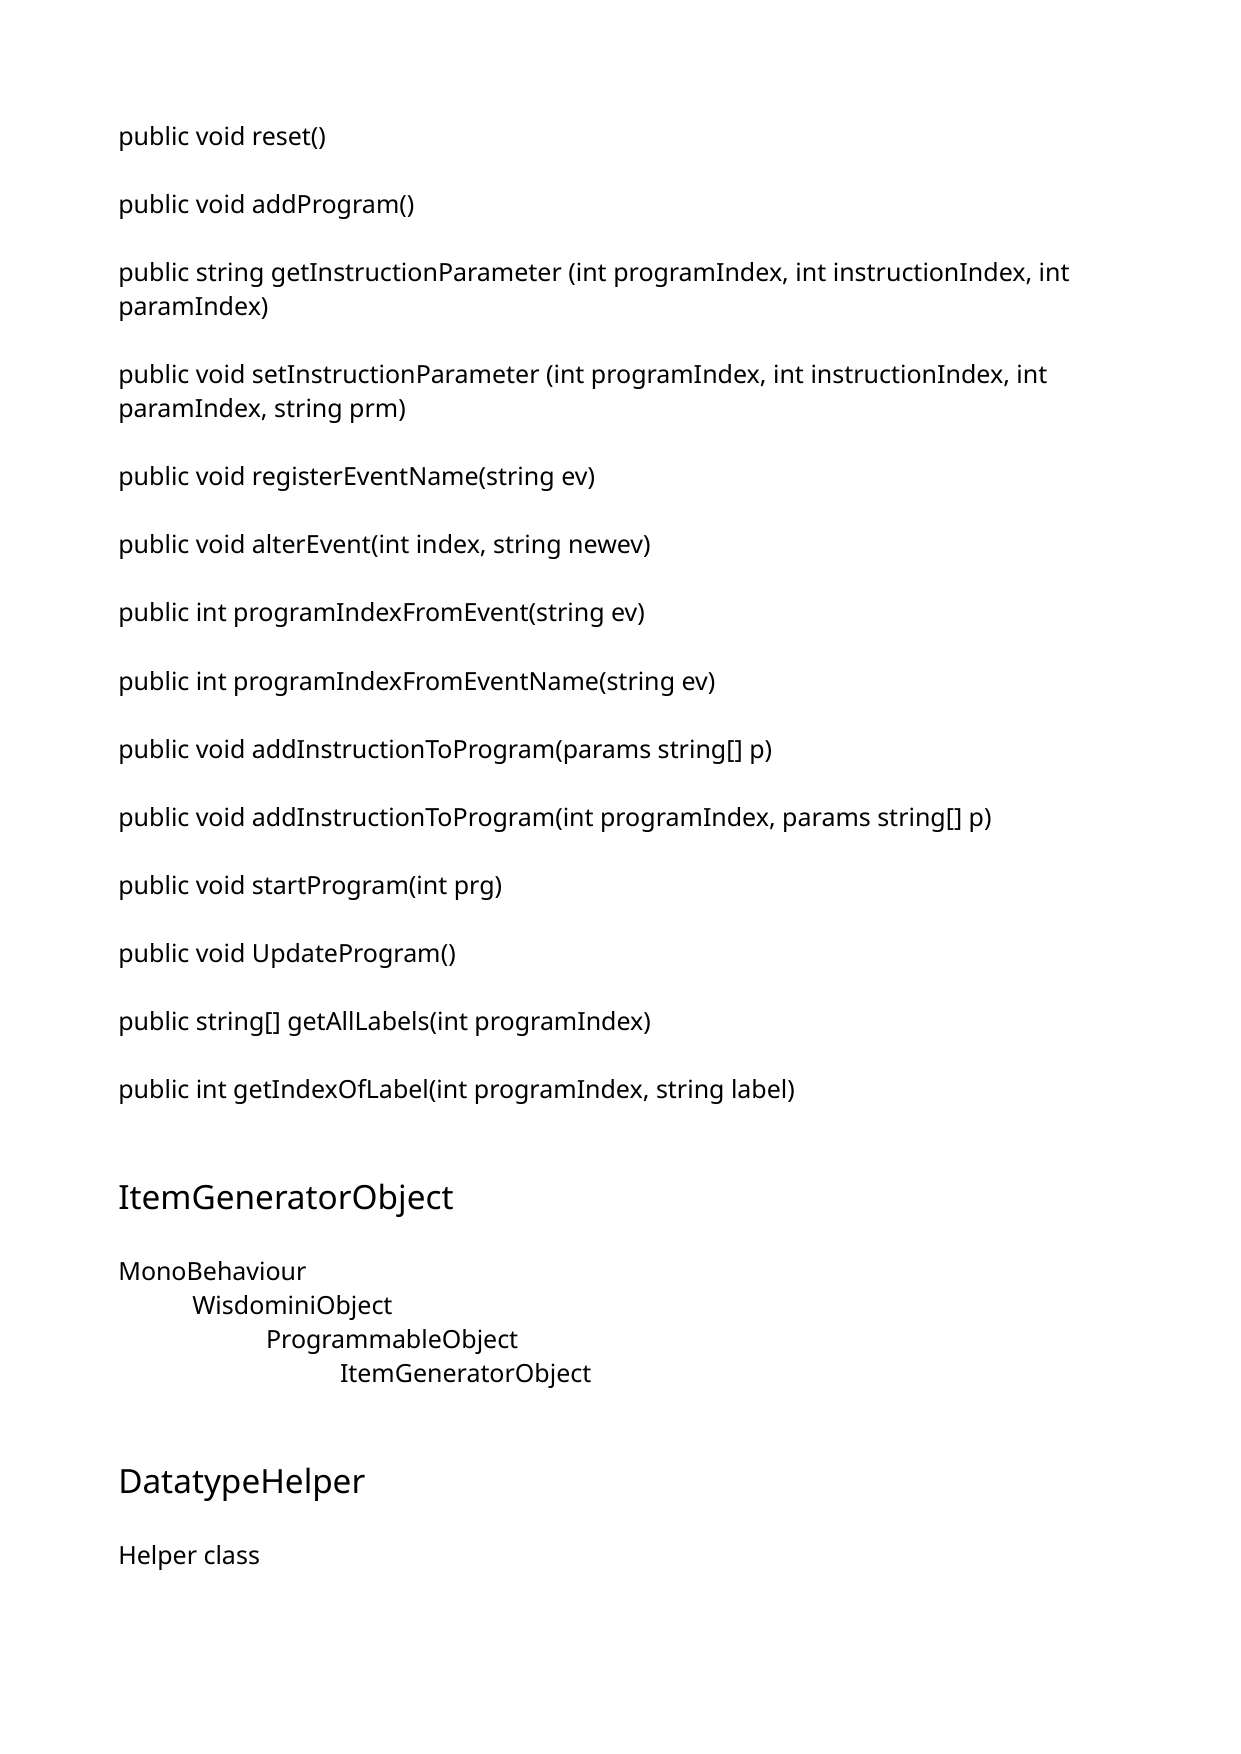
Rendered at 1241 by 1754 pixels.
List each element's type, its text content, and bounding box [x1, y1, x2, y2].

text ItemGeneratorObject [118, 1174, 1122, 1219]
text public string getInstructionParameter (int programIndex, int instructionIndex, int paramIndex) [118, 254, 1122, 322]
text public void registerEventName(string ev) [118, 459, 1122, 493]
text public void addProgram() [118, 186, 1122, 220]
text public void alterEvent(int index, string newev) [118, 527, 1122, 561]
text public int getIndexOfLabel(int programIndex, string label) [118, 1072, 1122, 1106]
text public int programIndexFromEvent(string ev) [118, 595, 1122, 629]
text public void reset() [118, 118, 1122, 152]
text public void UpdateProgram() [118, 936, 1122, 970]
text ProgrammableObject [118, 1322, 1122, 1356]
text public void setInstructionParameter (int programIndex, int instructionIndex, int paramIndex, string prm) [118, 357, 1122, 425]
text ItemGeneratorObject [118, 1356, 1122, 1390]
text WisdominiObject [118, 1288, 1122, 1322]
text Helper class [118, 1537, 1122, 1571]
text public void addInstructionToProgram(params string[] p) [118, 731, 1122, 765]
text DatatypeHelper [118, 1458, 1122, 1503]
text public void addInstructionToProgram(int programIndex, params string[] p) [118, 799, 1122, 833]
text public string[] getAllLabels(int programIndex) [118, 1004, 1122, 1038]
text MonoBehaviour [118, 1253, 1122, 1288]
text public void startProgram(int prg) [118, 867, 1122, 902]
text public int programIndexFromEventName(string ev) [118, 663, 1122, 697]
